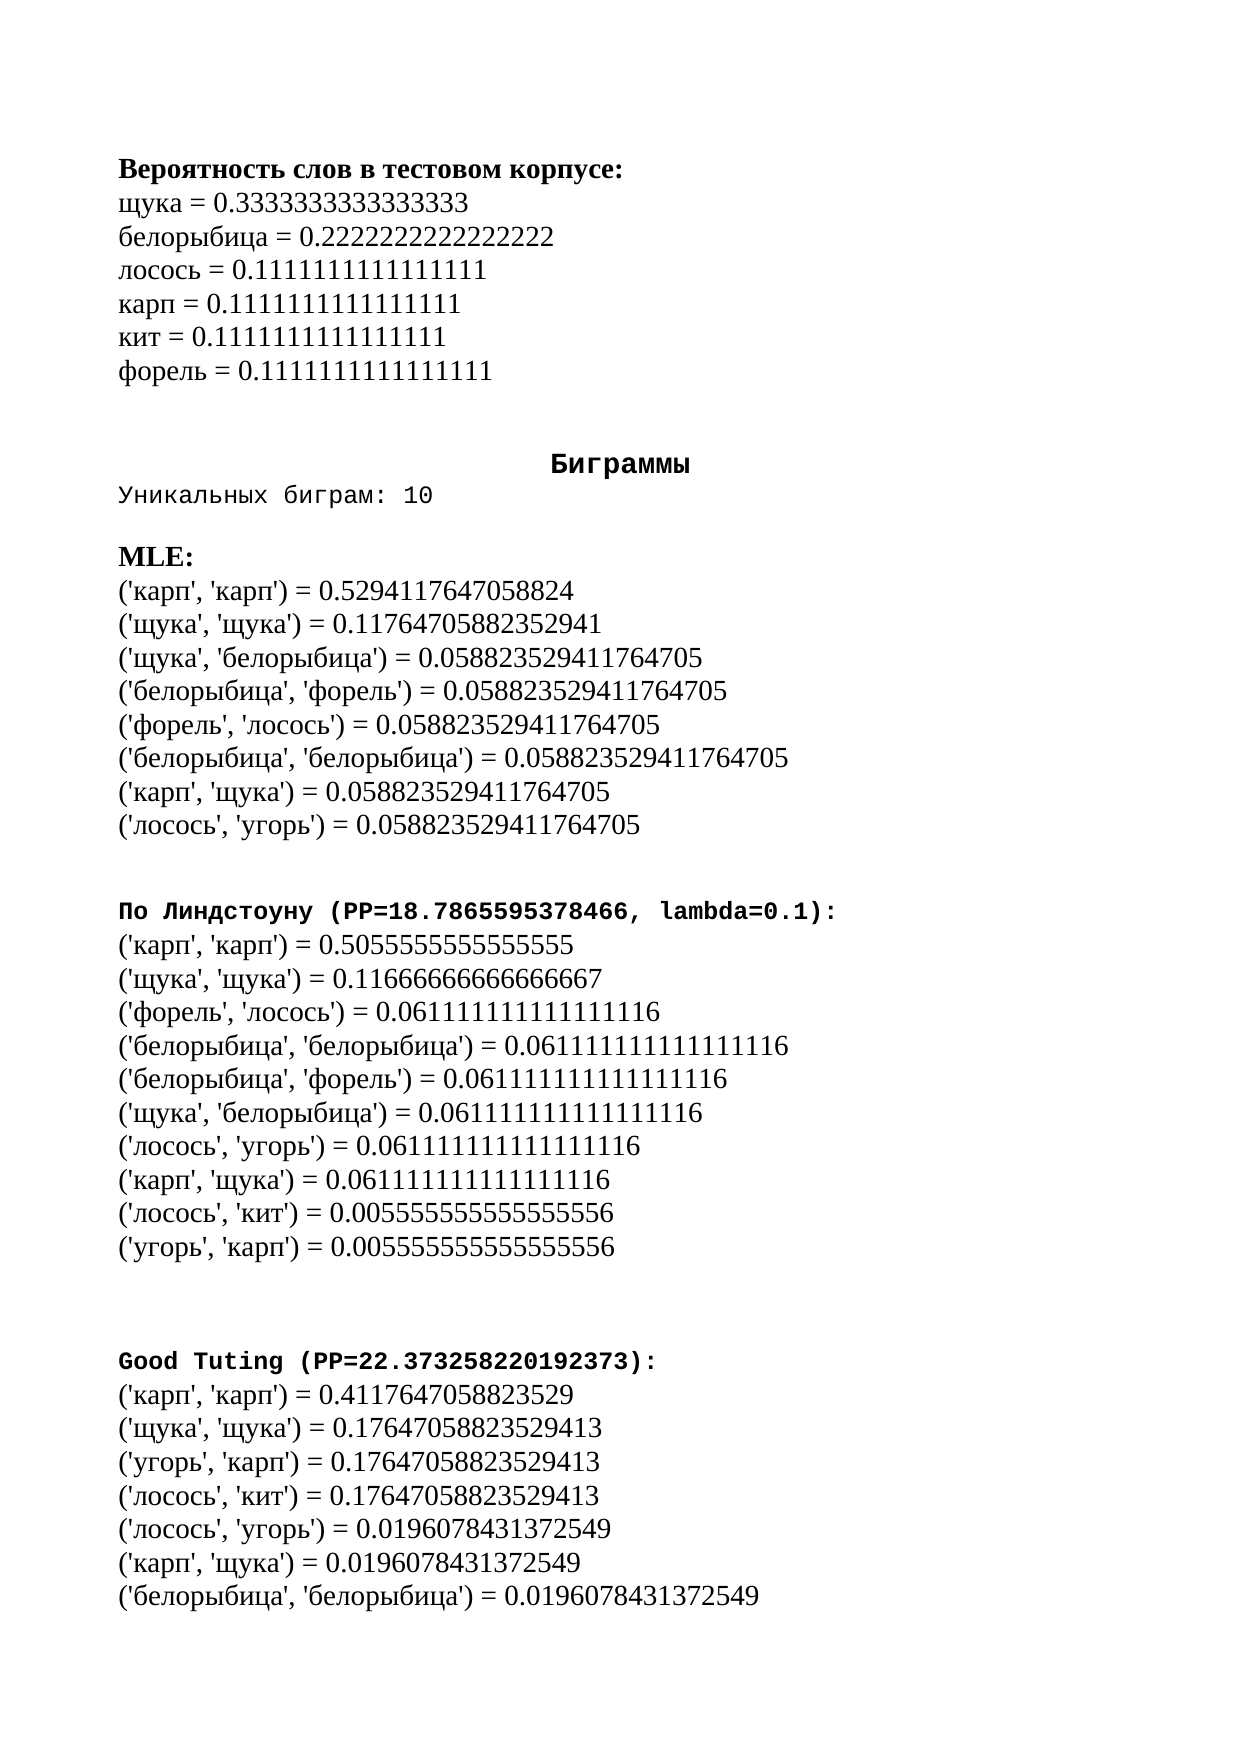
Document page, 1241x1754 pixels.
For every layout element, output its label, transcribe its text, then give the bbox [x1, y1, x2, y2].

text ('щука', 'белорыбица') = 0.058823529411764705 [118, 640, 1122, 673]
text ('угорь', 'карп') = 0.005555555555555556 [118, 1229, 1122, 1263]
text ('белорыбица', 'белорыбица') = 0.0196078431372549 [118, 1578, 1122, 1612]
text По Линдстоуну (PP=18.7865595378466, lambda=0.1): [118, 899, 1122, 927]
text ('белорыбица', 'белорыбица') = 0.061111111111111116 [118, 1028, 1122, 1061]
text ('лосось', 'угорь') = 0.0196078431372549 [118, 1511, 1122, 1545]
text ('белорыбица', 'форель') = 0.061111111111111116 [118, 1061, 1122, 1095]
text ('угорь', 'карп') = 0.17647058823529413 [118, 1444, 1122, 1478]
text Уникальных биграм: 10 [118, 482, 1122, 511]
text ('лосось', 'кит') = 0.005555555555555556 [118, 1196, 1122, 1229]
text ('лосось', 'кит') = 0.17647058823529413 [118, 1478, 1122, 1511]
text белорыбица = 0.2222222222222222 [118, 219, 1122, 252]
text Вероятность слов в тестовом корпусе: [118, 152, 1122, 185]
text форель = 0.1111111111111111 [118, 353, 1122, 386]
text ('щука', 'щука') = 0.11666666666666667 [118, 961, 1122, 994]
text ('карп', 'щука') = 0.0196078431372549 [118, 1545, 1122, 1578]
text лосось = 0.1111111111111111 [118, 252, 1122, 286]
text ('белорыбица', 'форель') = 0.058823529411764705 [118, 673, 1122, 707]
text ('форель', 'лосось') = 0.061111111111111116 [118, 994, 1122, 1028]
text ('карп', 'щука') = 0.058823529411764705 [118, 774, 1122, 807]
text ('лосось', 'угорь') = 0.061111111111111116 [118, 1128, 1122, 1162]
text MLE: [118, 539, 1122, 573]
text ('карп', 'карп') = 0.5055555555555555 [118, 927, 1122, 961]
text Good Tuting (PP=22.373258220192373): [118, 1349, 1122, 1377]
text ('щука', 'белорыбица') = 0.061111111111111116 [118, 1095, 1122, 1128]
text ('лосось', 'угорь') = 0.058823529411764705 [118, 807, 1122, 841]
text ('карп', 'карп') = 0.5294117647058824 [118, 573, 1122, 606]
text щука = 0.3333333333333333 [118, 185, 1122, 219]
text Биграммы [118, 449, 1122, 482]
text ('карп', 'щука') = 0.061111111111111116 [118, 1162, 1122, 1196]
text кит = 0.1111111111111111 [118, 319, 1122, 353]
text ('щука', 'щука') = 0.11764705882352941 [118, 606, 1122, 640]
text ('щука', 'щука') = 0.17647058823529413 [118, 1411, 1122, 1444]
text ('белорыбица', 'белорыбица') = 0.058823529411764705 [118, 740, 1122, 774]
text ('карп', 'карп') = 0.4117647058823529 [118, 1377, 1122, 1411]
text карп = 0.1111111111111111 [118, 286, 1122, 319]
text ('форель', 'лосось') = 0.058823529411764705 [118, 707, 1122, 740]
